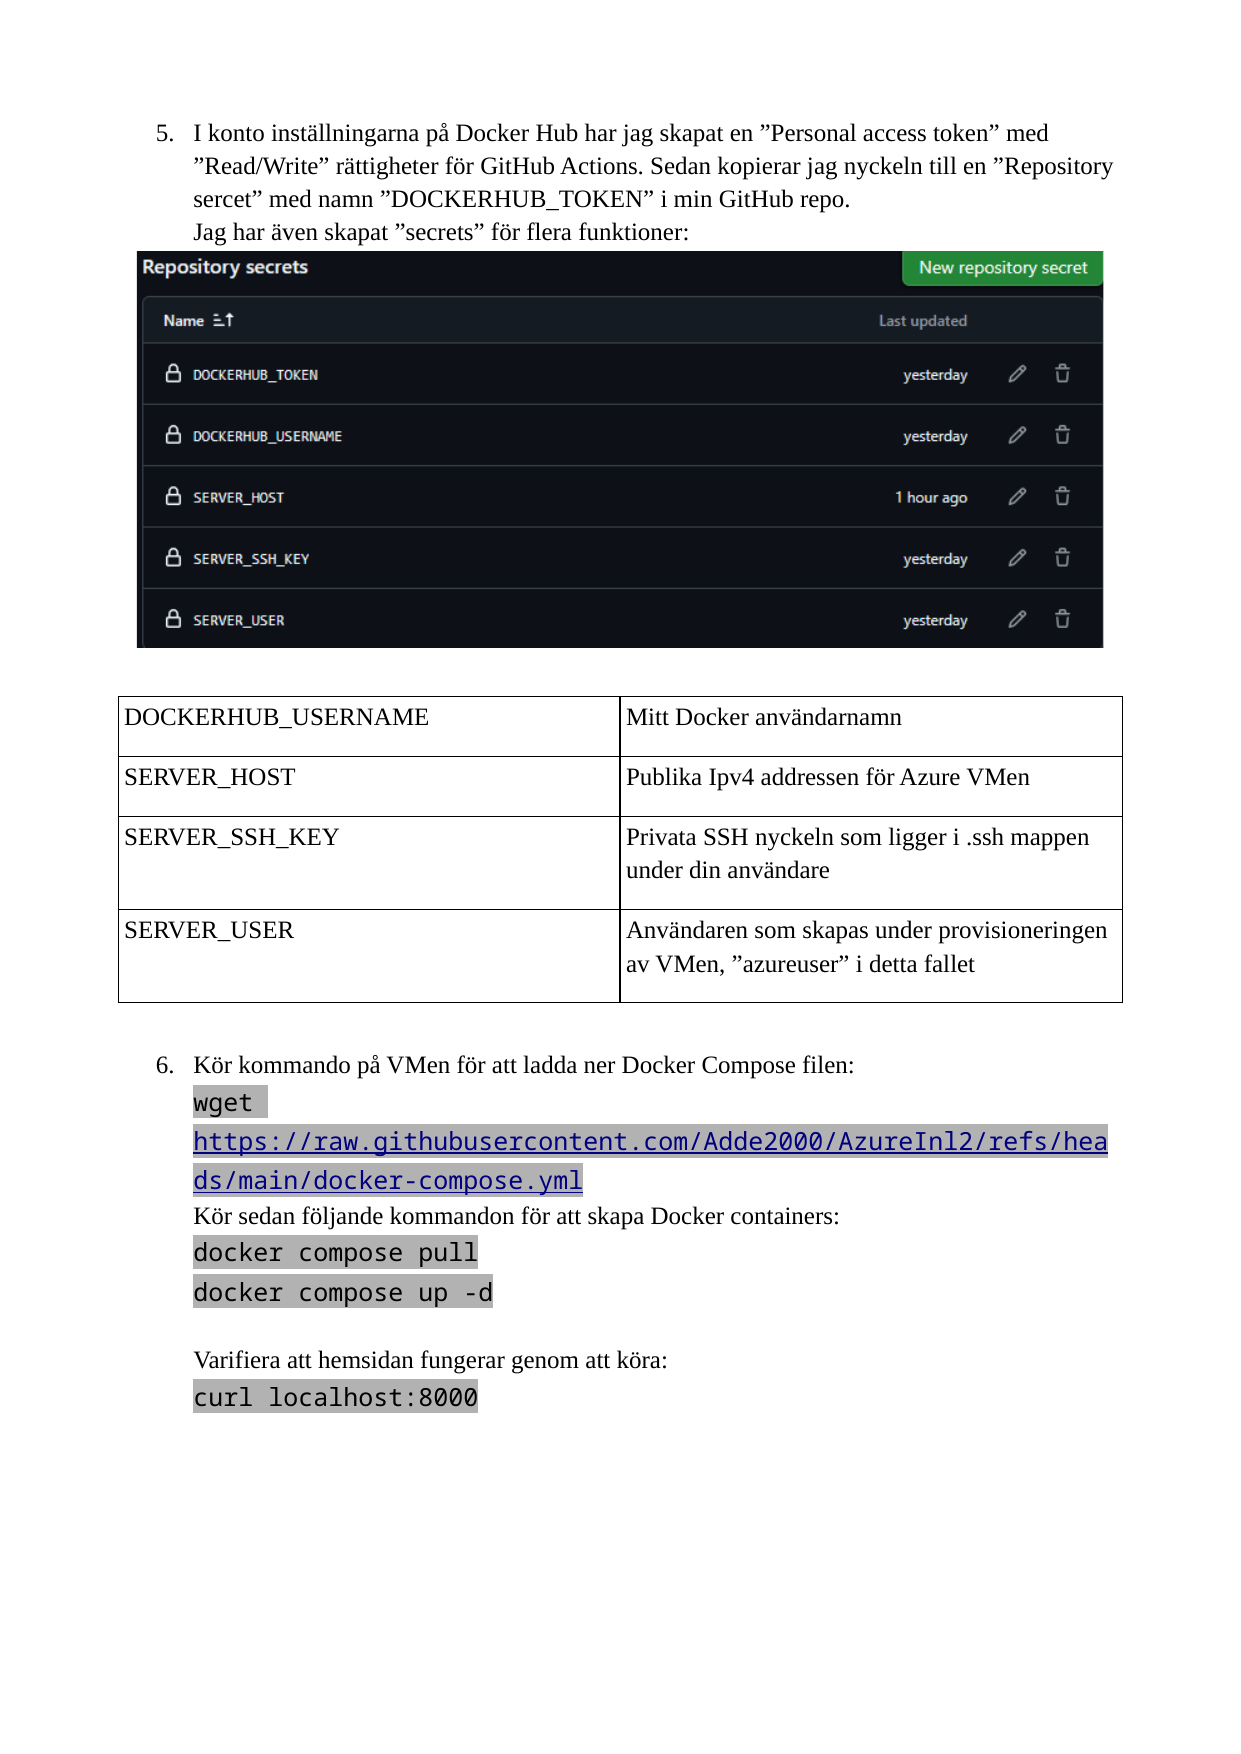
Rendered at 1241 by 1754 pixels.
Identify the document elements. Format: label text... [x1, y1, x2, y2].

picture [136, 251, 1104, 648]
table_cell Privata SSH nyckeln som ligger i .ssh mappen under din användare [621, 817, 1122, 909]
table_cell SERVER_SSH_KEY [119, 817, 619, 909]
list Kör kommando på VMen för att ladda ner Docker Compose filen: wget https://raw.githubusercontent.com/Adde2000/AzureInl2/refs/heads/main/docker-compose.yml Kör sedan följande kommandon för att skapa Docker containers: docker compose pull docker compose up -d Varifiera att hemsidan fungerar genom att köra: curl localhost:8000 [156, 1051, 1122, 1446]
table_cell SERVER_USER [119, 910, 619, 1002]
table_header Mitt Docker användarnamn [621, 697, 1122, 756]
table_cell Användaren som skapas under provisioneringen av VMen, ”azureuser” i detta fallet [621, 910, 1122, 1002]
table_cell Publika Ipv4 addressen för Azure VMen [621, 757, 1122, 816]
table_header DOCKERHUB_USERNAME [119, 697, 619, 756]
table_cell SERVER_HOST [119, 757, 619, 816]
list I konto inställningarna på Docker Hub har jag skapat en ”Personal access token” med ”Read/Write” rättigheter för GitHub Actions. Sedan kopierar jag nyckeln till en ”Repository sercet” med namn ”DOCKERHUB_TOKEN” i min GitHub repo. Jag har även skapat ”secrets” för flera funktioner: [156, 118, 1122, 677]
